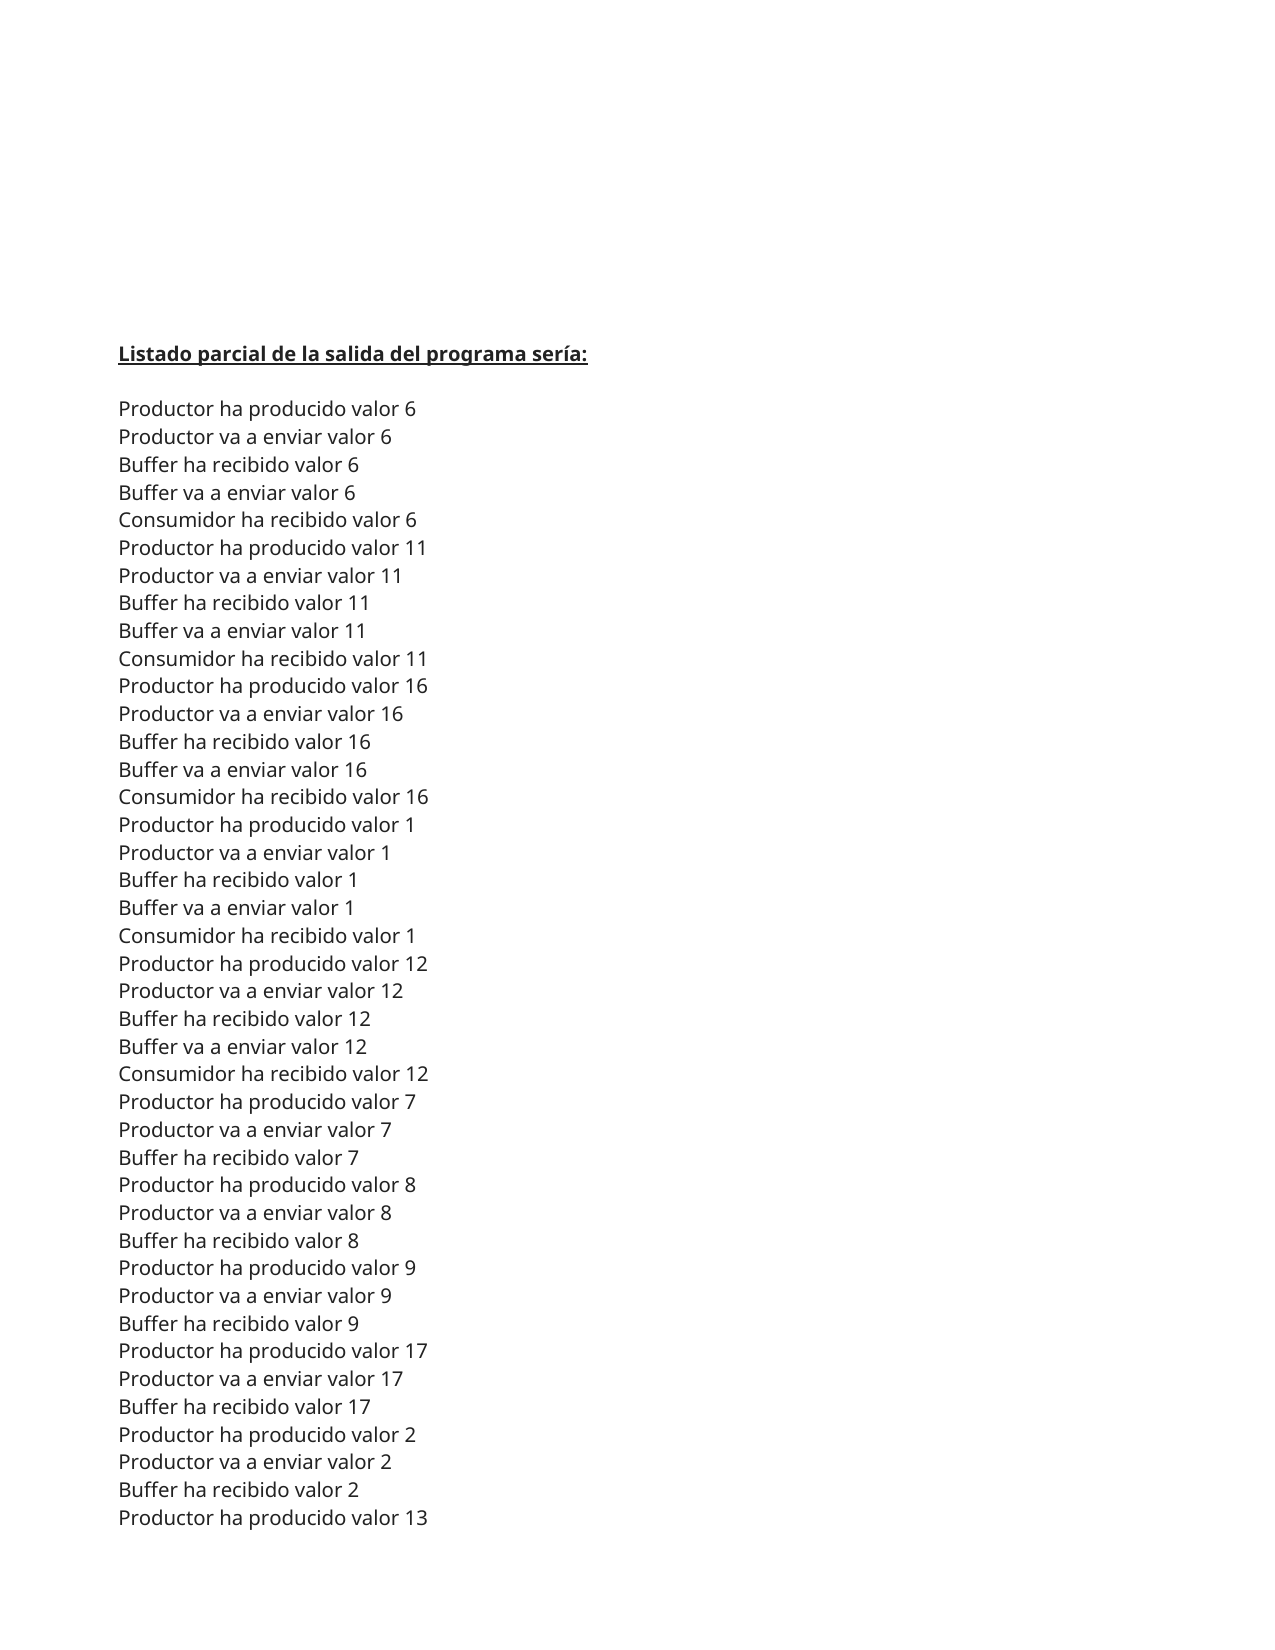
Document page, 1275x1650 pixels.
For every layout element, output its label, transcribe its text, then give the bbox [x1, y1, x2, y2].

text Productor ha producido valor 6 [118, 395, 1157, 423]
text Consumidor ha recibido valor 16 [118, 783, 1157, 811]
text Productor ha producido valor 13 [118, 1503, 1157, 1531]
text Buffer ha recibido valor 12 [118, 1004, 1157, 1032]
text Buffer ha recibido valor 11 [118, 589, 1157, 617]
text Buffer ha recibido valor 2 [118, 1476, 1157, 1503]
text Buffer ha recibido valor 6 [118, 450, 1157, 478]
text Consumidor ha recibido valor 6 [118, 506, 1157, 533]
text Productor ha producido valor 1 [118, 811, 1157, 838]
text Productor va a enviar valor 11 [118, 561, 1157, 589]
text Productor ha producido valor 7 [118, 1088, 1157, 1115]
text Buffer ha recibido valor 16 [118, 727, 1157, 755]
text Buffer ha recibido valor 7 [118, 1143, 1157, 1171]
text Buffer va a enviar valor 16 [118, 755, 1157, 783]
text Listado parcial de la salida del programa sería: [118, 340, 1157, 367]
text Buffer va a enviar valor 11 [118, 617, 1157, 644]
text Productor ha producido valor 2 [118, 1420, 1157, 1448]
text Productor va a enviar valor 2 [118, 1448, 1157, 1476]
text Productor va a enviar valor 1 [118, 838, 1157, 866]
text Consumidor ha recibido valor 11 [118, 644, 1157, 672]
text Consumidor ha recibido valor 1 [118, 921, 1157, 949]
text Buffer va a enviar valor 6 [118, 478, 1157, 506]
text Buffer ha recibido valor 1 [118, 866, 1157, 894]
text Productor ha producido valor 9 [118, 1254, 1157, 1282]
text Productor ha producido valor 16 [118, 672, 1157, 700]
text Productor va a enviar valor 17 [118, 1365, 1157, 1392]
text Productor va a enviar valor 6 [118, 423, 1157, 450]
text Productor va a enviar valor 16 [118, 700, 1157, 727]
text Productor ha producido valor 11 [118, 533, 1157, 561]
text Productor va a enviar valor 12 [118, 977, 1157, 1004]
text Consumidor ha recibido valor 12 [118, 1060, 1157, 1088]
text Productor va a enviar valor 9 [118, 1282, 1157, 1309]
text Buffer va a enviar valor 12 [118, 1032, 1157, 1060]
text Buffer ha recibido valor 17 [118, 1392, 1157, 1420]
text Buffer va a enviar valor 1 [118, 894, 1157, 921]
text Productor ha producido valor 8 [118, 1171, 1157, 1198]
text Productor ha producido valor 12 [118, 949, 1157, 977]
text Buffer ha recibido valor 8 [118, 1226, 1157, 1254]
text Productor va a enviar valor 8 [118, 1198, 1157, 1226]
text Productor va a enviar valor 7 [118, 1115, 1157, 1143]
text Productor ha producido valor 17 [118, 1337, 1157, 1365]
text Buffer ha recibido valor 9 [118, 1309, 1157, 1337]
